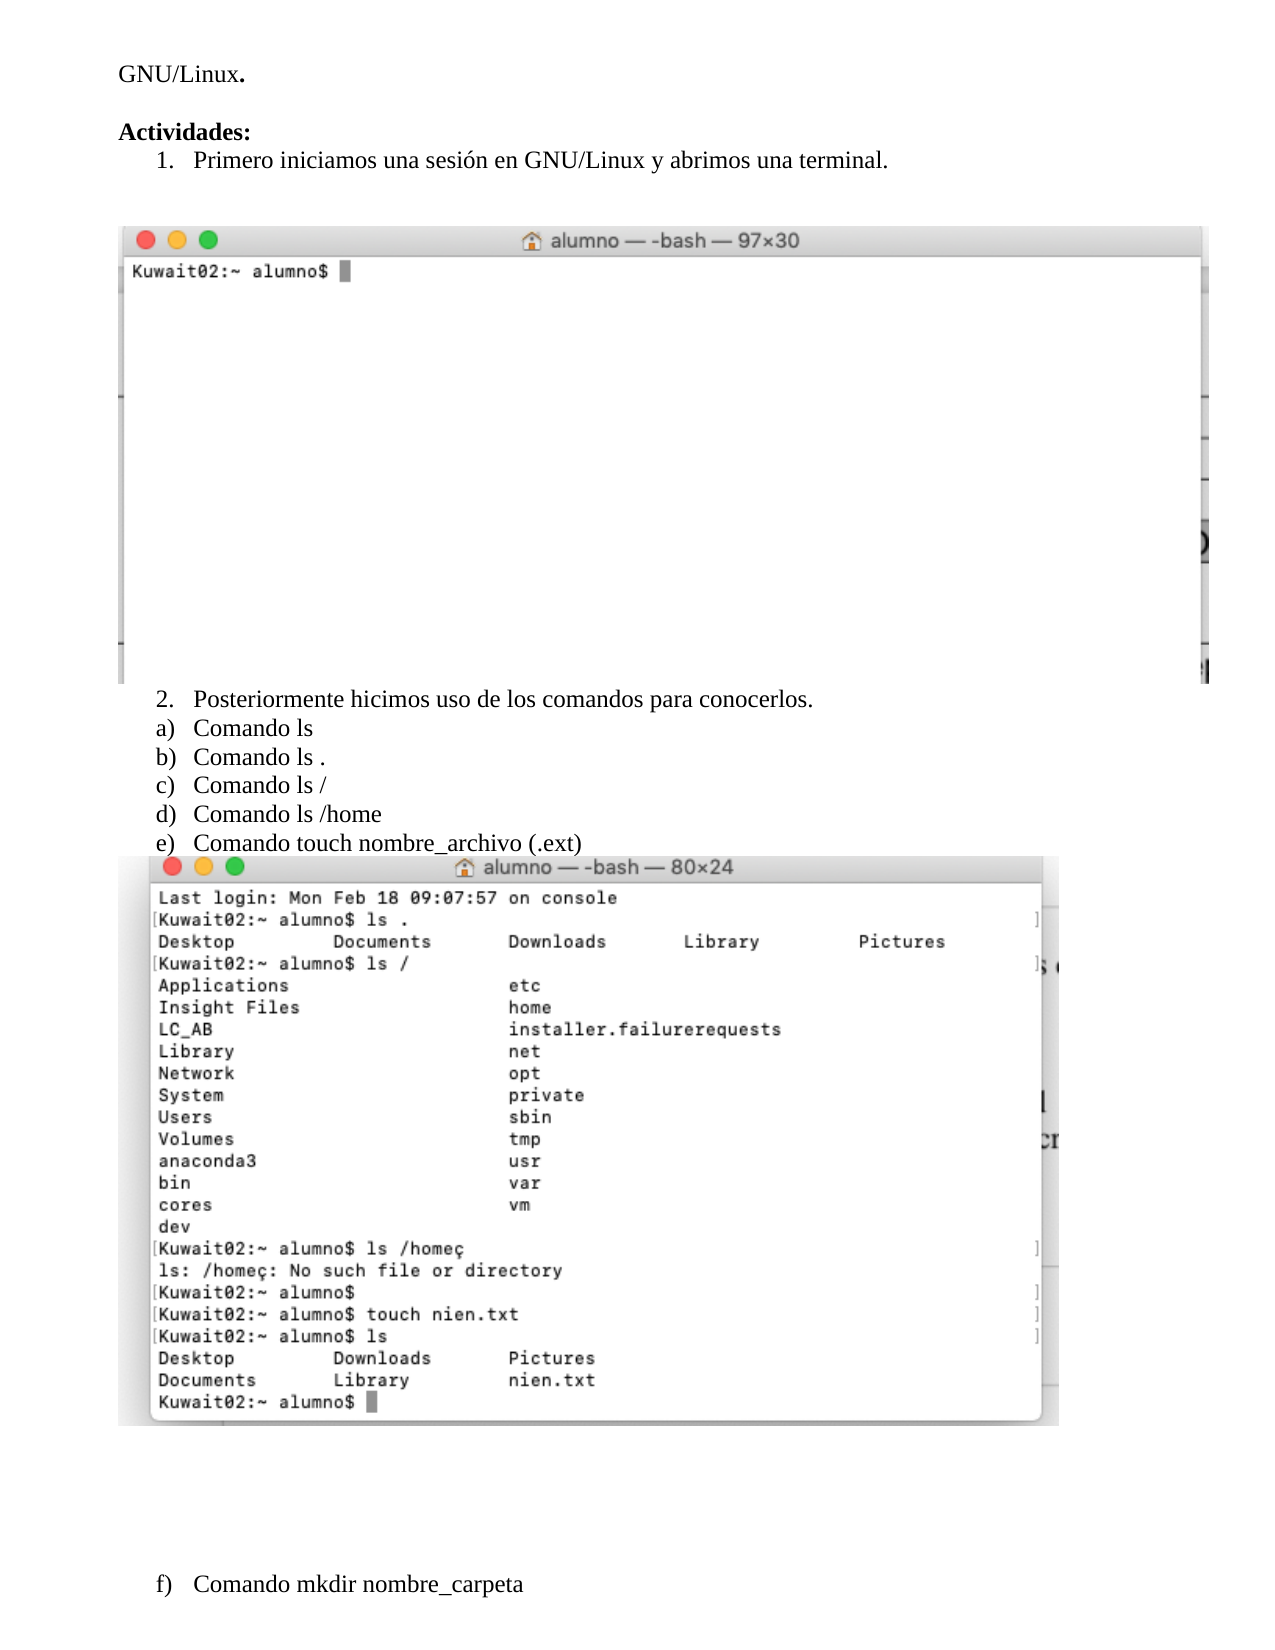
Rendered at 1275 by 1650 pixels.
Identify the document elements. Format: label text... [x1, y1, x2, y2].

list Comando ls / [156, 770, 1205, 799]
list Comando ls [156, 713, 1205, 742]
text Actividades: [118, 117, 1205, 145]
list Primero iniciamos una sesión en GNU/Linux y abrimos una terminal. [156, 145, 1205, 174]
list Comando ls . [156, 742, 1205, 770]
list Comando touch nombre_archivo (.ext) [156, 828, 1205, 857]
list Posteriormente hicimos uso de los comandos para conocerlos. [156, 684, 1205, 713]
text GNU/Linux. [118, 59, 1205, 88]
list Comando ls /home [156, 799, 1205, 828]
list Comando mkdir nombre_carpeta [156, 1569, 1205, 1598]
